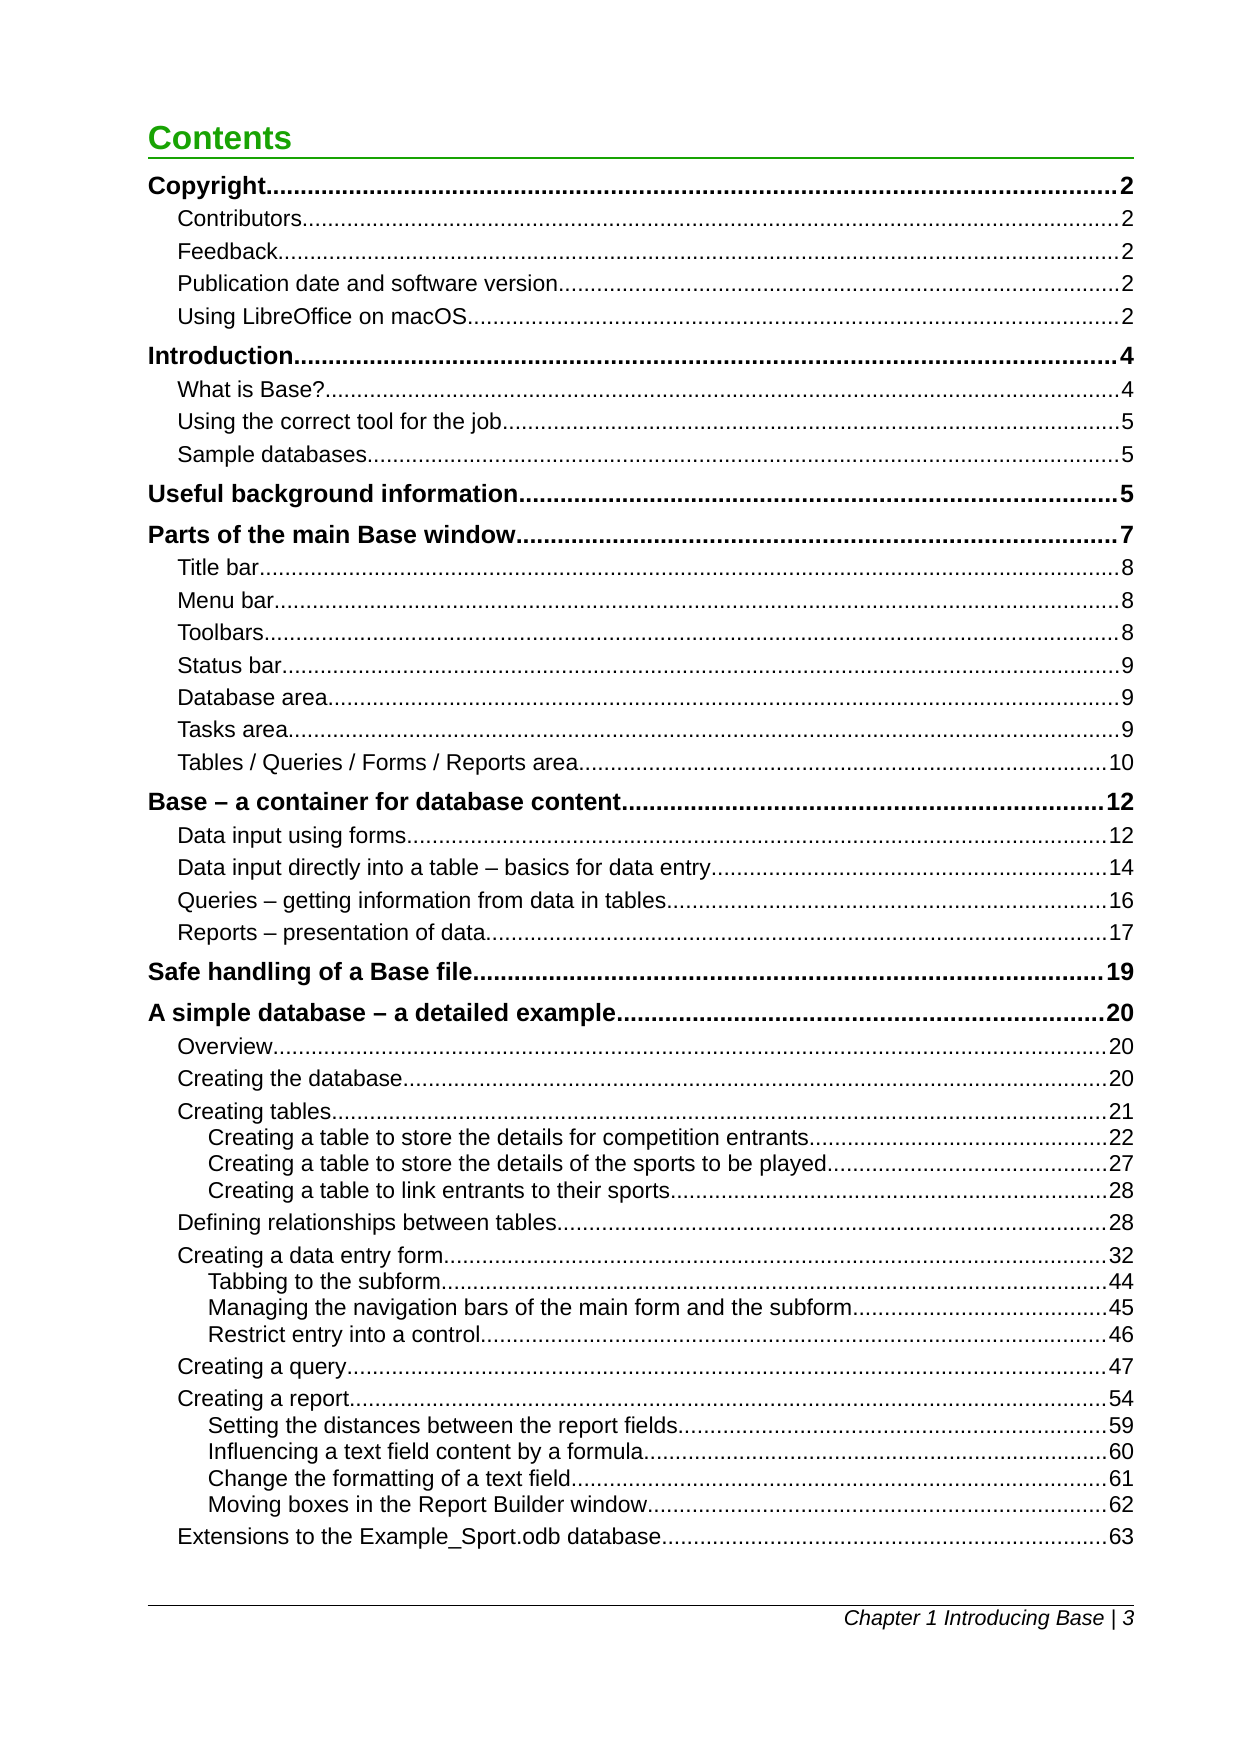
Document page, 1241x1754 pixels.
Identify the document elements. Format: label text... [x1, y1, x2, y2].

text Reports – presentation of data 17 [177, 919, 1134, 945]
text Influencing a text field content by a formula 60 [208, 1438, 1134, 1464]
text Overview 20 [177, 1033, 1134, 1059]
text Base – a container for database content 12 [148, 787, 1134, 816]
text Restrict entry into a control 46 [208, 1321, 1134, 1347]
text Status bar 9 [177, 652, 1134, 678]
text Tables / Queries / Forms / Reports area 10 [177, 749, 1134, 775]
text Creating a table to store the details of the sports to be played 27 [208, 1150, 1134, 1177]
text Useful background information 5 [148, 479, 1134, 508]
text Defining relationships between tables 28 [177, 1209, 1134, 1236]
text Creating a table to link entrants to their sports 28 [208, 1177, 1134, 1203]
text Introduction 4 [148, 341, 1134, 370]
text Using LibreOffice on macOS 2 [177, 303, 1134, 329]
text Toolbars 8 [177, 619, 1134, 646]
text Creating tables 21 [177, 1098, 1134, 1124]
text A simple database – a detailed example 20 [148, 998, 1134, 1027]
text Sample databases 5 [177, 441, 1134, 467]
text Database area 9 [177, 684, 1134, 710]
text Title bar 8 [177, 554, 1134, 581]
text Setting the distances between the report fields 59 [208, 1412, 1134, 1438]
text Moving boxes in the Report Builder window 62 [208, 1491, 1134, 1517]
text Tasks area 9 [177, 716, 1134, 743]
text Creating a table to store the details for competition entrants 22 [208, 1124, 1134, 1150]
text Creating the database 20 [177, 1065, 1134, 1092]
text Creating a report 54 [177, 1385, 1134, 1412]
text Feedback 2 [177, 238, 1134, 264]
text Change the formatting of a text field 61 [208, 1464, 1134, 1491]
text What is Base? 4 [177, 376, 1134, 402]
text Contributors 2 [177, 205, 1134, 232]
subtitle Contents [148, 118, 1134, 157]
text Publication date and software version 2 [177, 270, 1134, 297]
text Creating a query 47 [177, 1353, 1134, 1379]
text Parts of the main Base window 7 [148, 519, 1134, 548]
text Copyright 2 [148, 171, 1134, 199]
text Safe handling of a Base file 19 [148, 957, 1134, 986]
text Data input using forms 12 [177, 822, 1134, 848]
text Managing the navigation bars of the main form and the subform 45 [208, 1294, 1134, 1321]
text Menu bar 8 [177, 587, 1134, 613]
text Extensions to the Example_Sport.odb database 63 [177, 1523, 1134, 1549]
text Using the correct tool for the job 5 [177, 408, 1134, 434]
text Creating a data entry form 32 [177, 1242, 1134, 1268]
text Tabbing to the subform 44 [208, 1268, 1134, 1294]
text Queries – getting information from data in tables 16 [177, 887, 1134, 913]
text Data input directly into a table – basics for data entry 14 [177, 854, 1134, 881]
